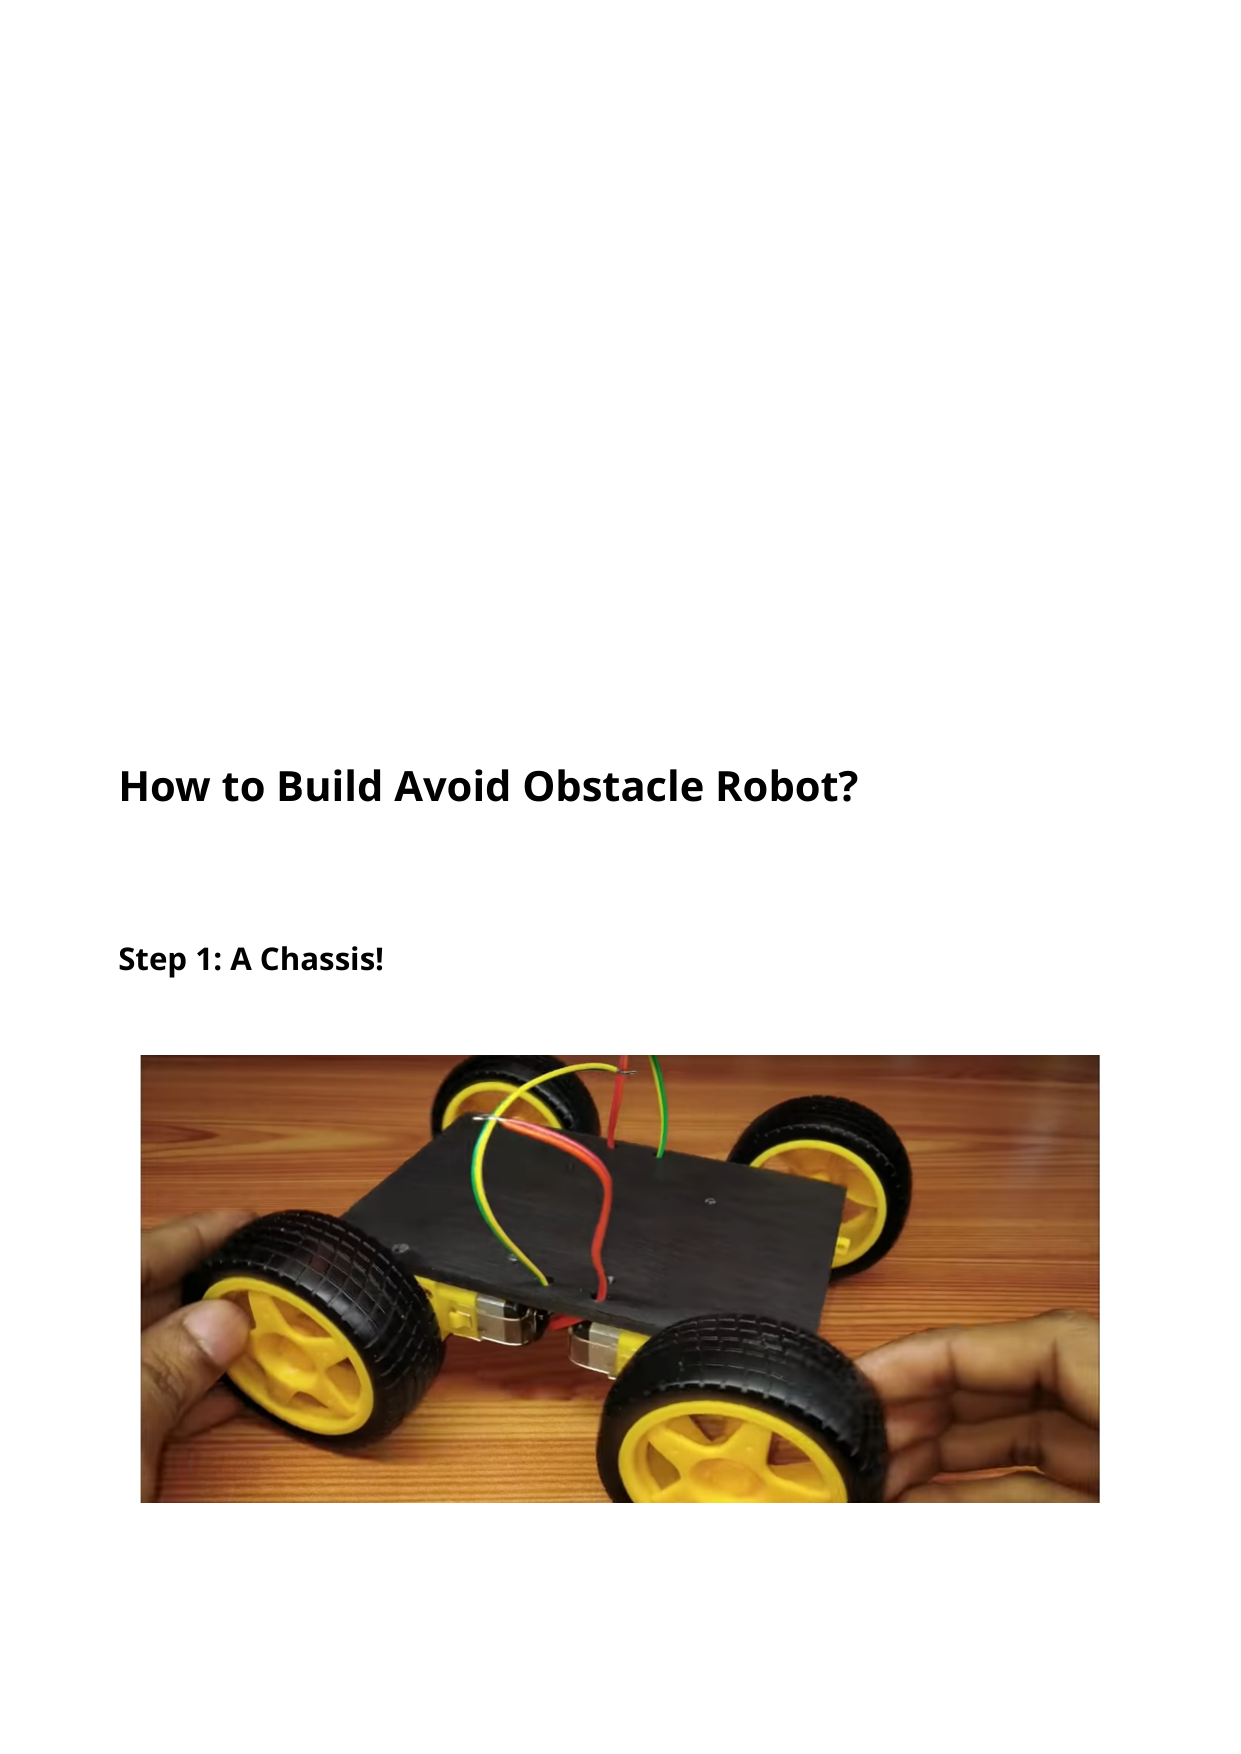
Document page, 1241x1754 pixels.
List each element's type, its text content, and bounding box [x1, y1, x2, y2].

text How to Build Avoid Obstacle Robot? [118, 756, 1122, 813]
picture [140, 1055, 1100, 1503]
subtitle Step 1: A Chassis! [118, 937, 1122, 979]
